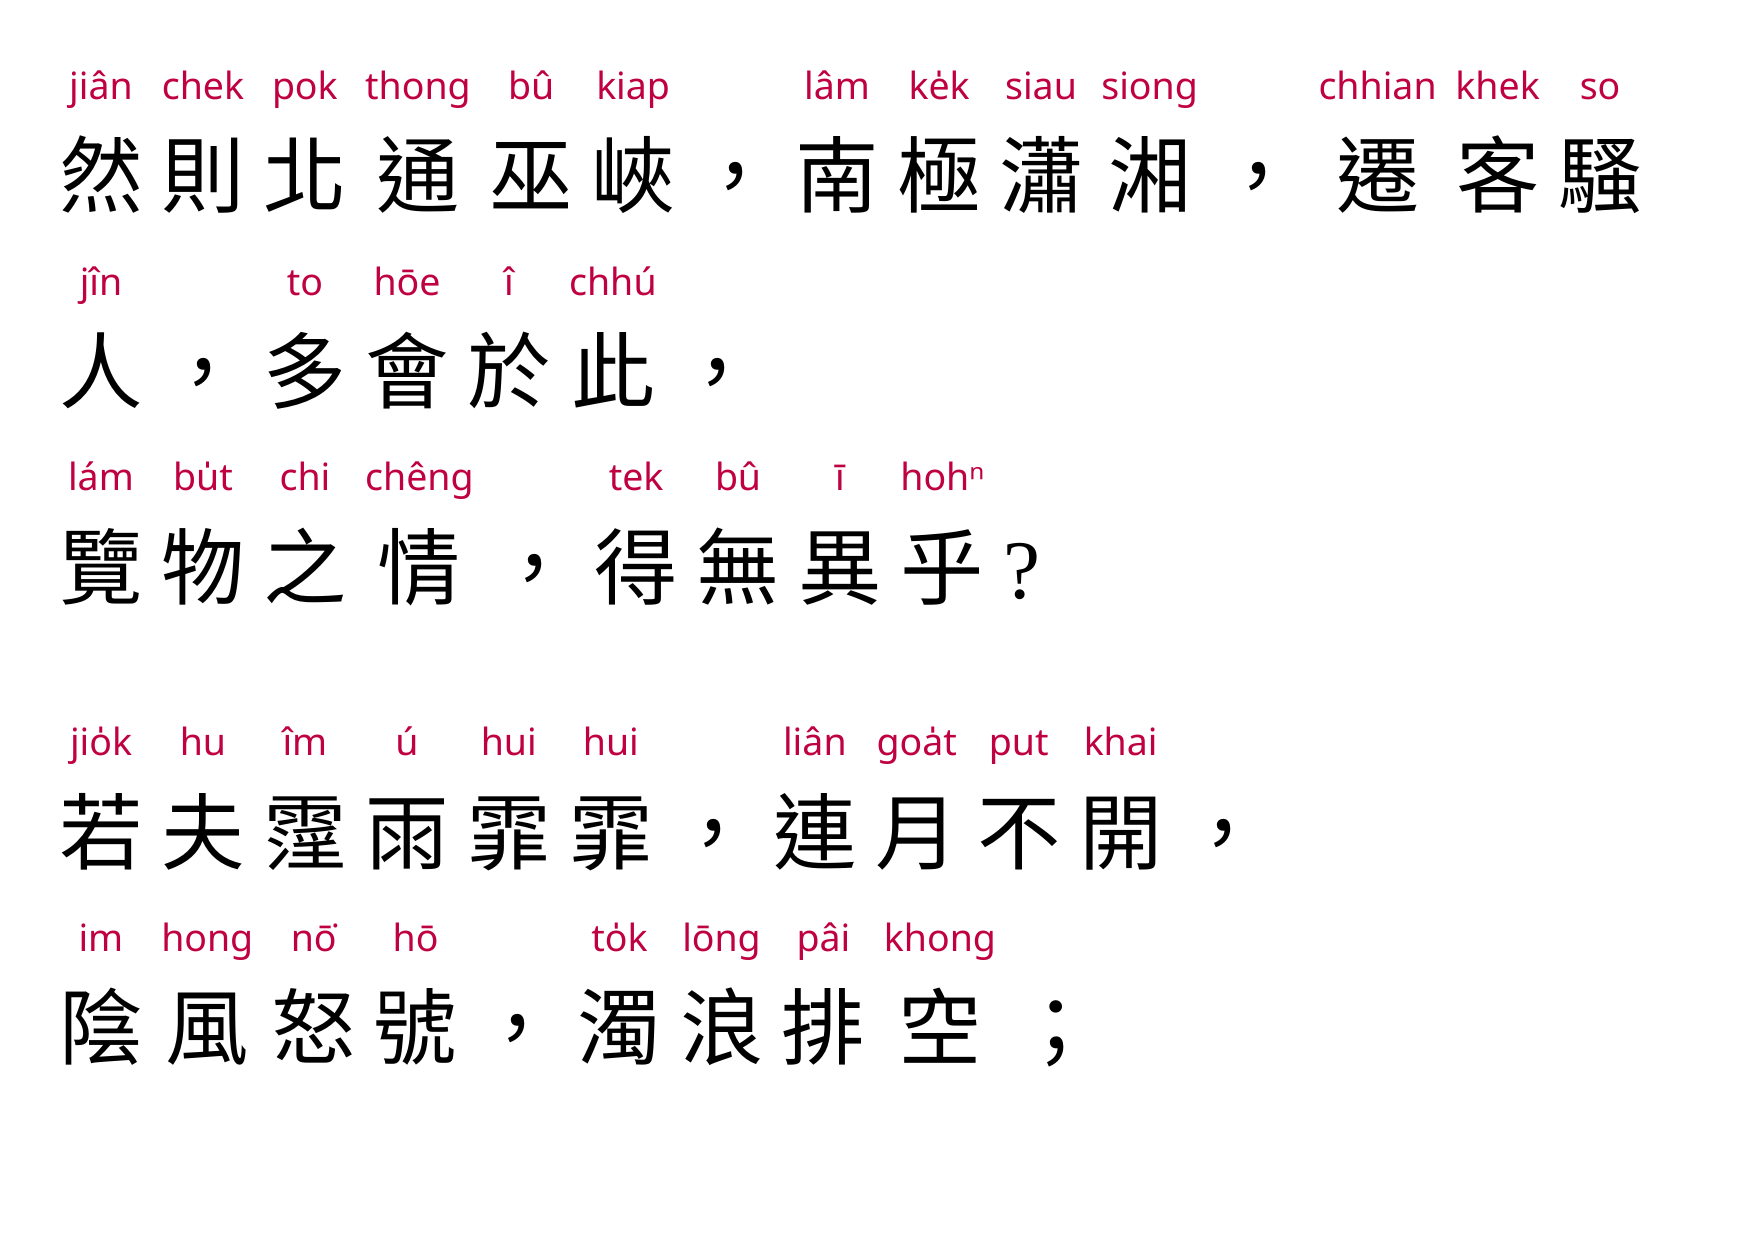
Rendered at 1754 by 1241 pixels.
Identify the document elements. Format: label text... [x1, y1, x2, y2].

text 若jio̍k 夫hu 霪îm 雨ú 霏hui 霏hui ， 連liân 月goa̍t 不put 開khai ， 陰im 風hong 怒nō͘ 號hō ， 濁to̍k 浪lōng 排pâi 空khong ； 日ji̍t 星chhiⁿ 隱ún 曜iāu ， 山san 嶽ga̍k 潛chiâm 形hêng ； 商siong 旅lú 不put 行hêng ， 檣chhiông 傾kheng 楫chhip 摧chhui ； 薄po̍k 暮bō͘ 冥bêng 冥bêng ， 虎hó͘ 嘯siàu 猿oân 啼thê 。 登teng 斯su 樓lâu 也iā ， 則chek 有iú 去khù 國kok 懷hoâi 鄉hiong ， 憂iu 讒chhâm 畏ùi 譏ki ， 滿boán 目bo̍k 蕭siau 然jiân ， 感kám 極ke̍k 而jî 悲pi 者chiá 矣ì 。 [59, 715, 1695, 1083]
text 予û 觀koan 夫hu 巴pa 陵lêng 勝sèng 狀chōng ， 在chāi 洞tōng 庭têng 一it 湖ô͘ 。 銜hâm 遠oán 山san ， 吞thun 長tióng 江kang ， 浩hō 浩hō 湯thong 湯thong ， 橫hêng 無bû 際chè 涯gâi ； 朝tiâu 暉hui 夕se̍k 陰im ， 氣khì 象siōng 萬bān 千chhian 。 此chhú 則chek 岳ga̍k 陽iông 樓lâu 之chi 大tāi 觀koan 也iā ， 前chiân 人jîn 之chi 述su̍t 備pī 矣ì 。 然jiân 則chek 北pok 通thong 巫bû 峽kiap ， 南lâm 極ke̍k 瀟siau 湘siong ， 遷chhian 客khek 騷so 人jîn ， 多to 會hōe 於î 此chhú ， 覽lám 物bu̍t 之chi 情chêng ， 得tek 無bû 異ī 乎hohⁿ ? [59, 59, 1695, 622]
